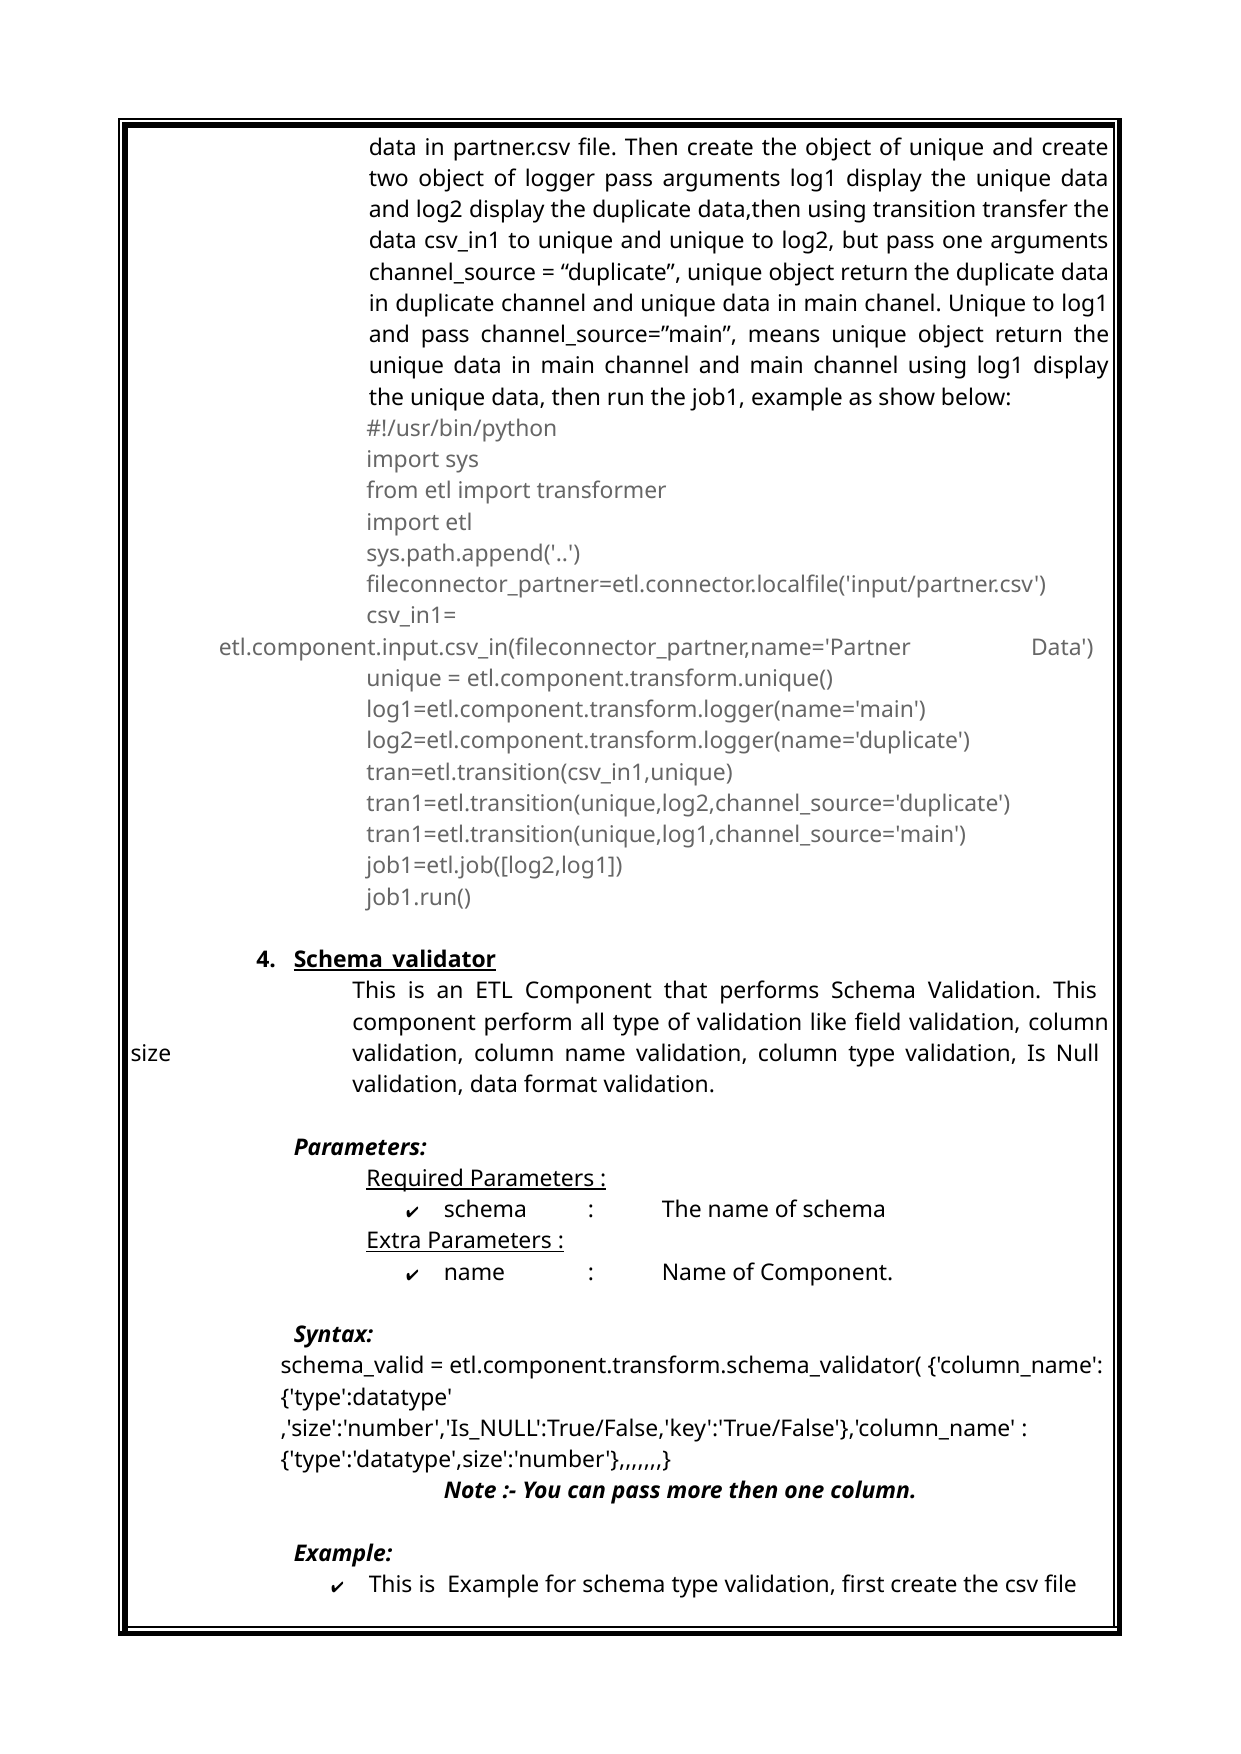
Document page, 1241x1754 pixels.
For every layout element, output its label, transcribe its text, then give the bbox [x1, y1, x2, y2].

text #!/usr/bin/python [218, 412, 1110, 443]
text Note :- You can pass more then one column. [218, 1474, 1110, 1505]
text job1=etl.job([log2,log1]) [218, 849, 1110, 880]
text log2=etl.component.transform.logger(name='duplicate') [218, 724, 1110, 755]
text import etl [218, 505, 1110, 537]
text csv_in1= etl.component.input.csv_in(fileconnector_partner,name='Partner Data') [218, 599, 1110, 662]
list name : Name of Component. [406, 1255, 1110, 1287]
text tran1=etl.transition(unique,log1,channel_source='main') [218, 818, 1110, 849]
text import sys [218, 443, 1110, 474]
text from etl import transformer [218, 474, 1110, 505]
list schema : The name of schema [406, 1193, 1110, 1224]
text Parameters: [218, 1130, 1110, 1162]
text tran=etl.transition(csv_in1,unique) [218, 755, 1110, 787]
list This is Example for schema type validation, first create the csv file [331, 1568, 1110, 1599]
text Extra Parameters : [218, 1224, 1110, 1255]
text Required Parameters : [218, 1162, 1110, 1193]
text unique = etl.component.transform.unique() [218, 662, 1110, 693]
text fileconnector_partner=etl.connector.localfile('input/partner.csv') [218, 568, 1110, 599]
list data in partner.csv file. Then create the object of unique and create two object of logger pass arguments log1 display the unique data and log2 display the duplicate data,then using transition transfer the data csv_in1 to unique and unique to log2, but pass one arguments channel_source = “duplicate”, unique object return the duplicate data in duplicate channel and unique data in main chanel. Unique to log1 and pass channel_source=”main”, means unique object return the unique data in main channel and main channel using log1 display the unique data, then run the job1, example as show below: [331, 130, 1110, 412]
list schema_valid = etl.component.transform.schema_validator( {'column_name':{'type':datatype' ,'size':'number','Is_NULL':True/False,'key':'True/False'},'column_name' :{'type':'datatype',size':'number'},,,,,,,} [243, 1349, 1110, 1474]
text Syntax: [218, 1318, 1110, 1349]
text Example: [218, 1537, 1110, 1568]
text sys.path.append('..') [218, 537, 1110, 568]
text job1.run() [218, 880, 1110, 912]
text tran1=etl.transition(unique,log2,channel_source='duplicate') [218, 787, 1110, 818]
text log1=etl.component.transform.logger(name='main') [218, 693, 1110, 724]
text This is an ETL Component that performs Schema Validation. This component perform all type of validation like field validation, column size validation, column name validation, column type validation, Is Null validation, data format validation. [130, 974, 1110, 1099]
list Schema_validator [256, 943, 1110, 974]
